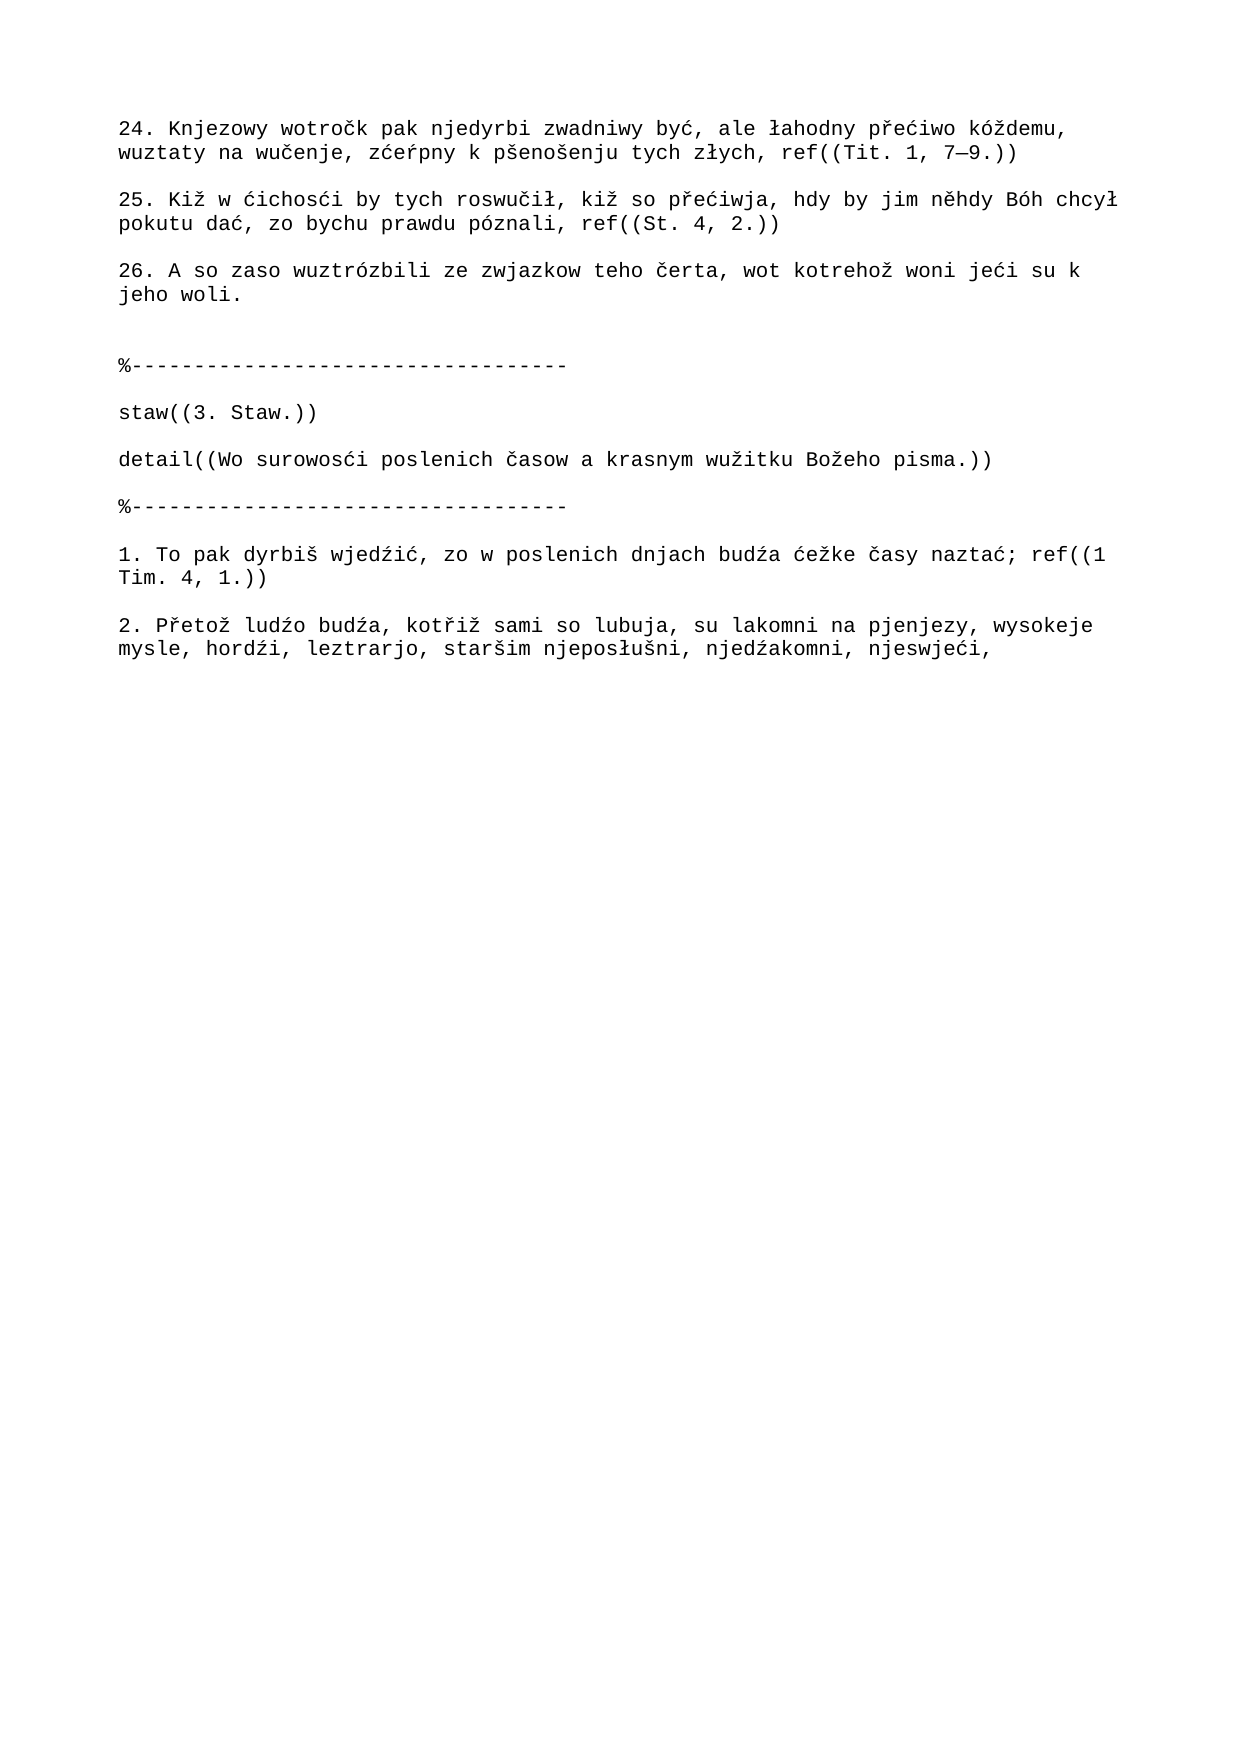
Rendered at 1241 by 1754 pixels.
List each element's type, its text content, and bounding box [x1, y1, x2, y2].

text %----------------------------------- [118, 354, 1122, 378]
text detail((Wo surowosći poslenich časow a krasnym wužitku Božeho pisma.)) [118, 449, 1122, 473]
text 25. Kiž w ćichosći by tych roswučił, kiž so přećiwja, hdy by jim něhdy Bóh chcył pokutu dać, zo bychu prawdu póznali, ref((St. 4, 2.)) [118, 189, 1122, 236]
text 26. A so zaso wuztrózbili ze zwjazkow teho čerta, wot kotrehož woni jeći su k jeho woli. [118, 260, 1122, 307]
text 1. To pak dyrbiš wjedźić, zo w poslenich dnjach budźa ćežke časy naztać; ref((1 Tim. 4, 1.)) [118, 544, 1122, 591]
text 2. Přetož ludźo budźa, kotřiž sami so lubuja, su lakomni na pjenjezy, wysokeje mysle, hordźi, leztrarjo, staršim njeposłušni, njedźakomni, njeswjeći, [118, 615, 1122, 662]
text %----------------------------------- [118, 496, 1122, 520]
text 24. Knjezowy wotročk pak njedyrbi zwadniwy być, ale łahodny přećiwo kóždemu, wuztaty na wučenje, zćeŕpny k pšenošenju tych złych, ref((Tit. 1, 7—9.)) [118, 118, 1122, 165]
text staw((3. Staw.)) [118, 402, 1122, 426]
